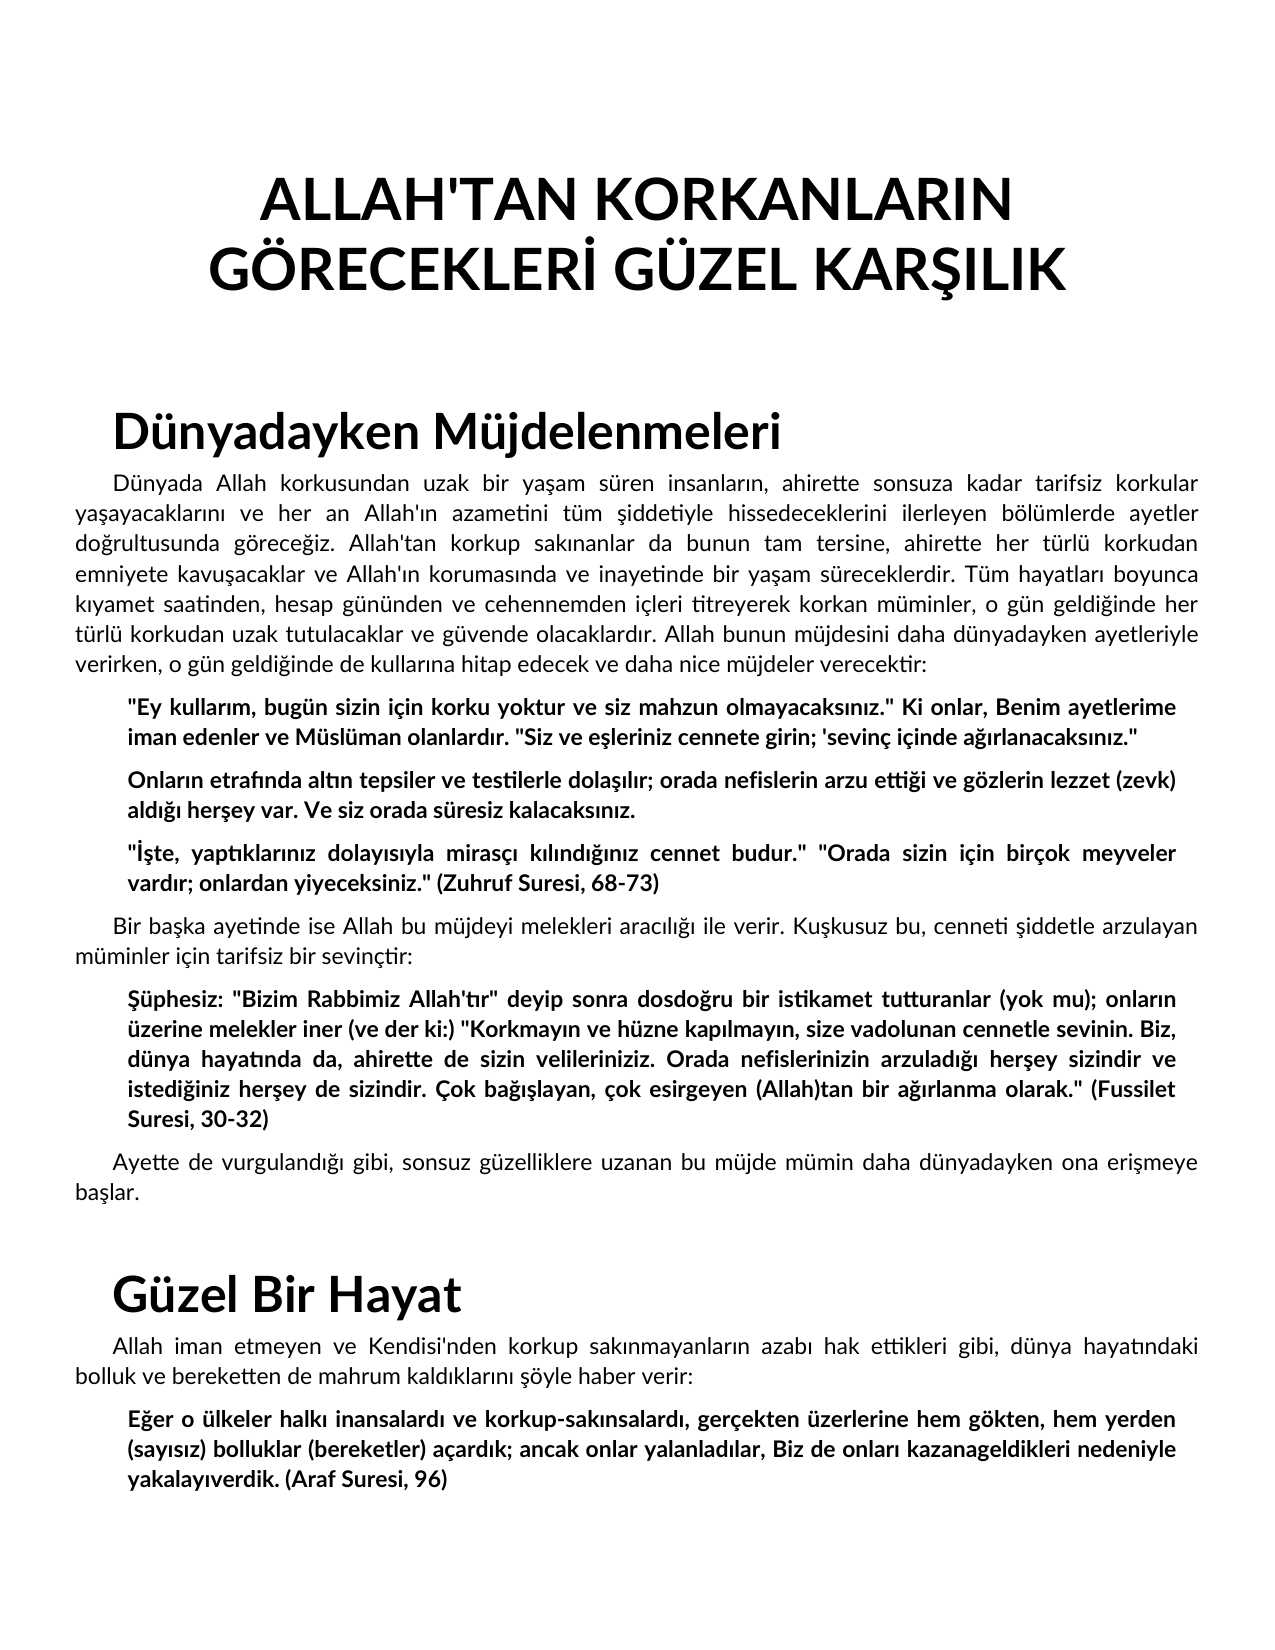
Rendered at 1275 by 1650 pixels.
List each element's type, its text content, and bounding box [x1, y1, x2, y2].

text Onların etrafında altın tepsiler ve testilerle dolaşılır; orada nefislerin arzu ettiği ve gözlerin lezzet (zevk) aldığı herşey var. Ve siz orada süresiz kalacaksınız. [127, 766, 1177, 823]
text Bir başka ayetinde ise Allah bu müjdeyi melekleri aracılığı ile verir. Kuşkusuz bu, cenneti şiddetle arzulayan müminler için tarifsiz bir sevinçtir: [75, 911, 1200, 969]
subtitle ALLAH'TAN KORKANLARIN GÖRECEKLERİ GÜZEL KARŞILIK [75, 162, 1200, 302]
text Ayette de vurgulandığı gibi, sonsuz güzelliklere uzanan bu müjde mümin daha dünyadayken ona erişmeye başlar. [75, 1148, 1200, 1206]
text "İşte, yaptıklarınız dolayısıyla mirasçı kılındığınız cennet budur." "Orada sizin için birçok meyveler vardır; onlardan yiyeceksiniz." (Zuhruf Suresi, 68-73) [127, 838, 1177, 896]
subtitle Dünyadayken Müjdelenmeleri [112, 400, 1200, 460]
text Şüphesiz: "Bizim Rabbimiz Allah'tır" deyip sonra dosdoğru bir istikamet tutturanlar (yok mu); onların üzerine melekler iner (ve der ki:) "Korkmayın ve hüzne kapılmayın, size vadolunan cennetle sevinin. Biz, dünya hayatında da, ahirette de sizin velileriniziz. Orada nefislerinizin arzuladığı herşey sizindir ve istediğiniz herşey de sizindir. Çok bağışlayan, çok esirgeyen (Allah)tan bir ağırlanma olarak." (Fussilet Suresi, 30-32) [127, 984, 1177, 1133]
subtitle Güzel Bir Hayat [112, 1263, 1200, 1323]
text Eğer o ülkeler halkı inansalardı ve korkup-sakınsalardı, gerçekten üzerlerine hem gökten, hem yerden (sayısız) bolluklar (bereketler) açardık; ancak onlar yalanladılar, Biz de onları kazanageldikleri nedeniyle yakalayıverdik. (Araf Suresi, 96) [127, 1405, 1177, 1493]
text "Ey kullarım, bugün sizin için korku yoktur ve siz mahzun olmayacaksınız." Ki onlar, Benim ayetlerime iman edenler ve Müslüman olanlardır. "Siz ve eşleriniz cennete girin; 'sevinç içinde ağırlanacaksınız." [127, 693, 1177, 750]
text Dünyada Allah korkusundan uzak bir yaşam süren insanların, ahirette sonsuza kadar tarifsiz korkular yaşayacaklarını ve her an Allah'ın azametini tüm şiddetiyle hissedeceklerini ilerleyen bölümlerde ayetler doğrultusunda göreceğiz. Allah'tan korkup sakınanlar da bunun tam tersine, ahirette her türlü korkudan emniyete kavuşacaklar ve Allah'ın korumasında ve inayetinde bir yaşam süreceklerdir. Tüm hayatları boyunca kıyamet saatinden, hesap gününden ve cehennemden içleri titreyerek korkan müminler, o gün geldiğinde her türlü korkudan uzak tutulacaklar ve güvende olacaklardır. Allah bunun müjdesini daha dünyadayken ayetleriyle verirken, o gün geldiğinde de kullarına hitap edecek ve daha nice müjdeler verecektir: [75, 469, 1200, 677]
text Allah iman etmeyen ve Kendisi'nden korkup sakınmayanların azabı hak ettikleri gibi, dünya hayatındaki bolluk ve bereketten de mahrum kaldıklarını şöyle haber verir: [75, 1332, 1200, 1389]
